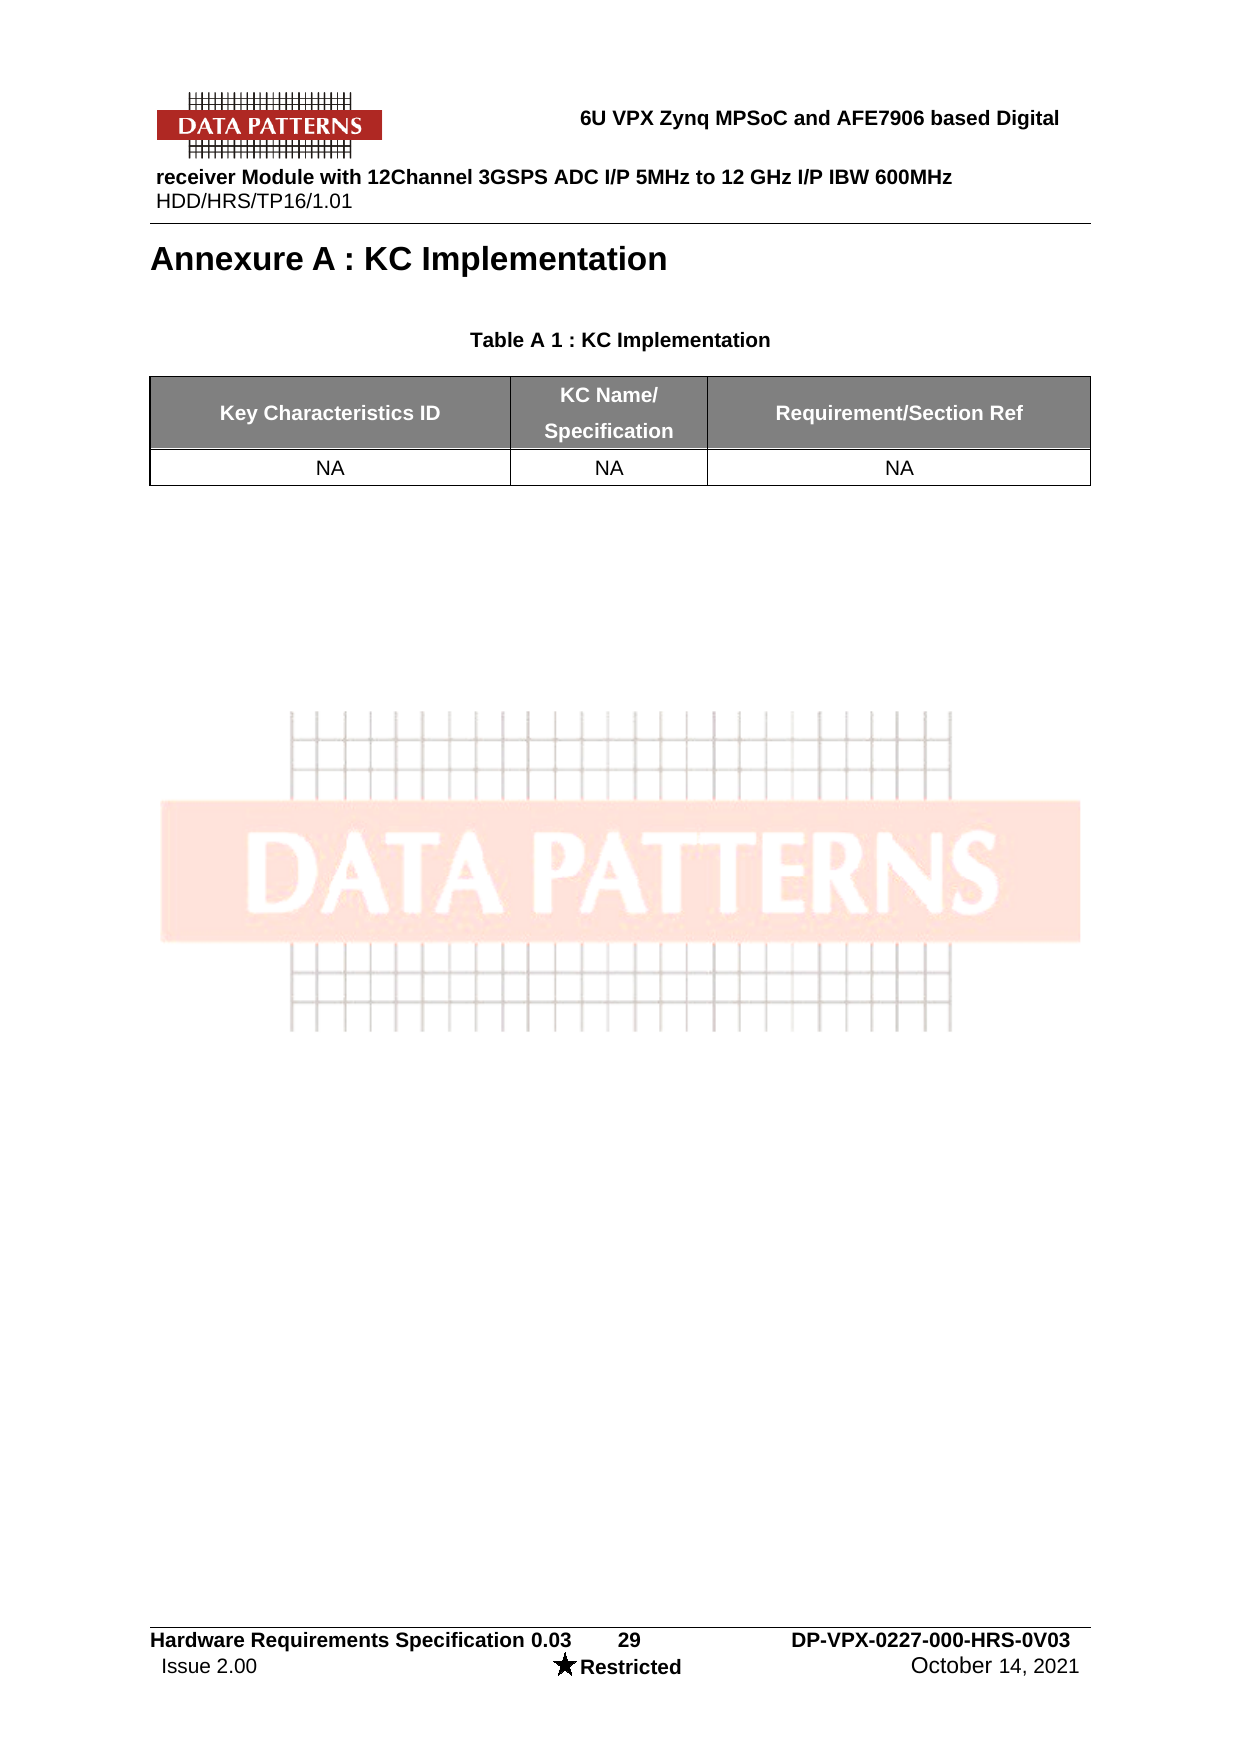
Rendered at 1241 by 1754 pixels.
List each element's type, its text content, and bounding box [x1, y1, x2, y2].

subtitle Annexure A : KC Implementation [150, 239, 1091, 278]
table_cell NA [511, 450, 707, 485]
table_header Key Characteristics ID [151, 377, 510, 448]
table_header Requirement/Section Ref [708, 377, 1090, 448]
picture [155, 85, 383, 165]
table_cell NA [708, 450, 1090, 485]
table_cell NA [151, 450, 510, 485]
text Table A 1 : KC Implementation [150, 328, 1091, 352]
picture [220, 710, 1021, 1043]
table_header KC Name/ Specification [511, 377, 707, 448]
